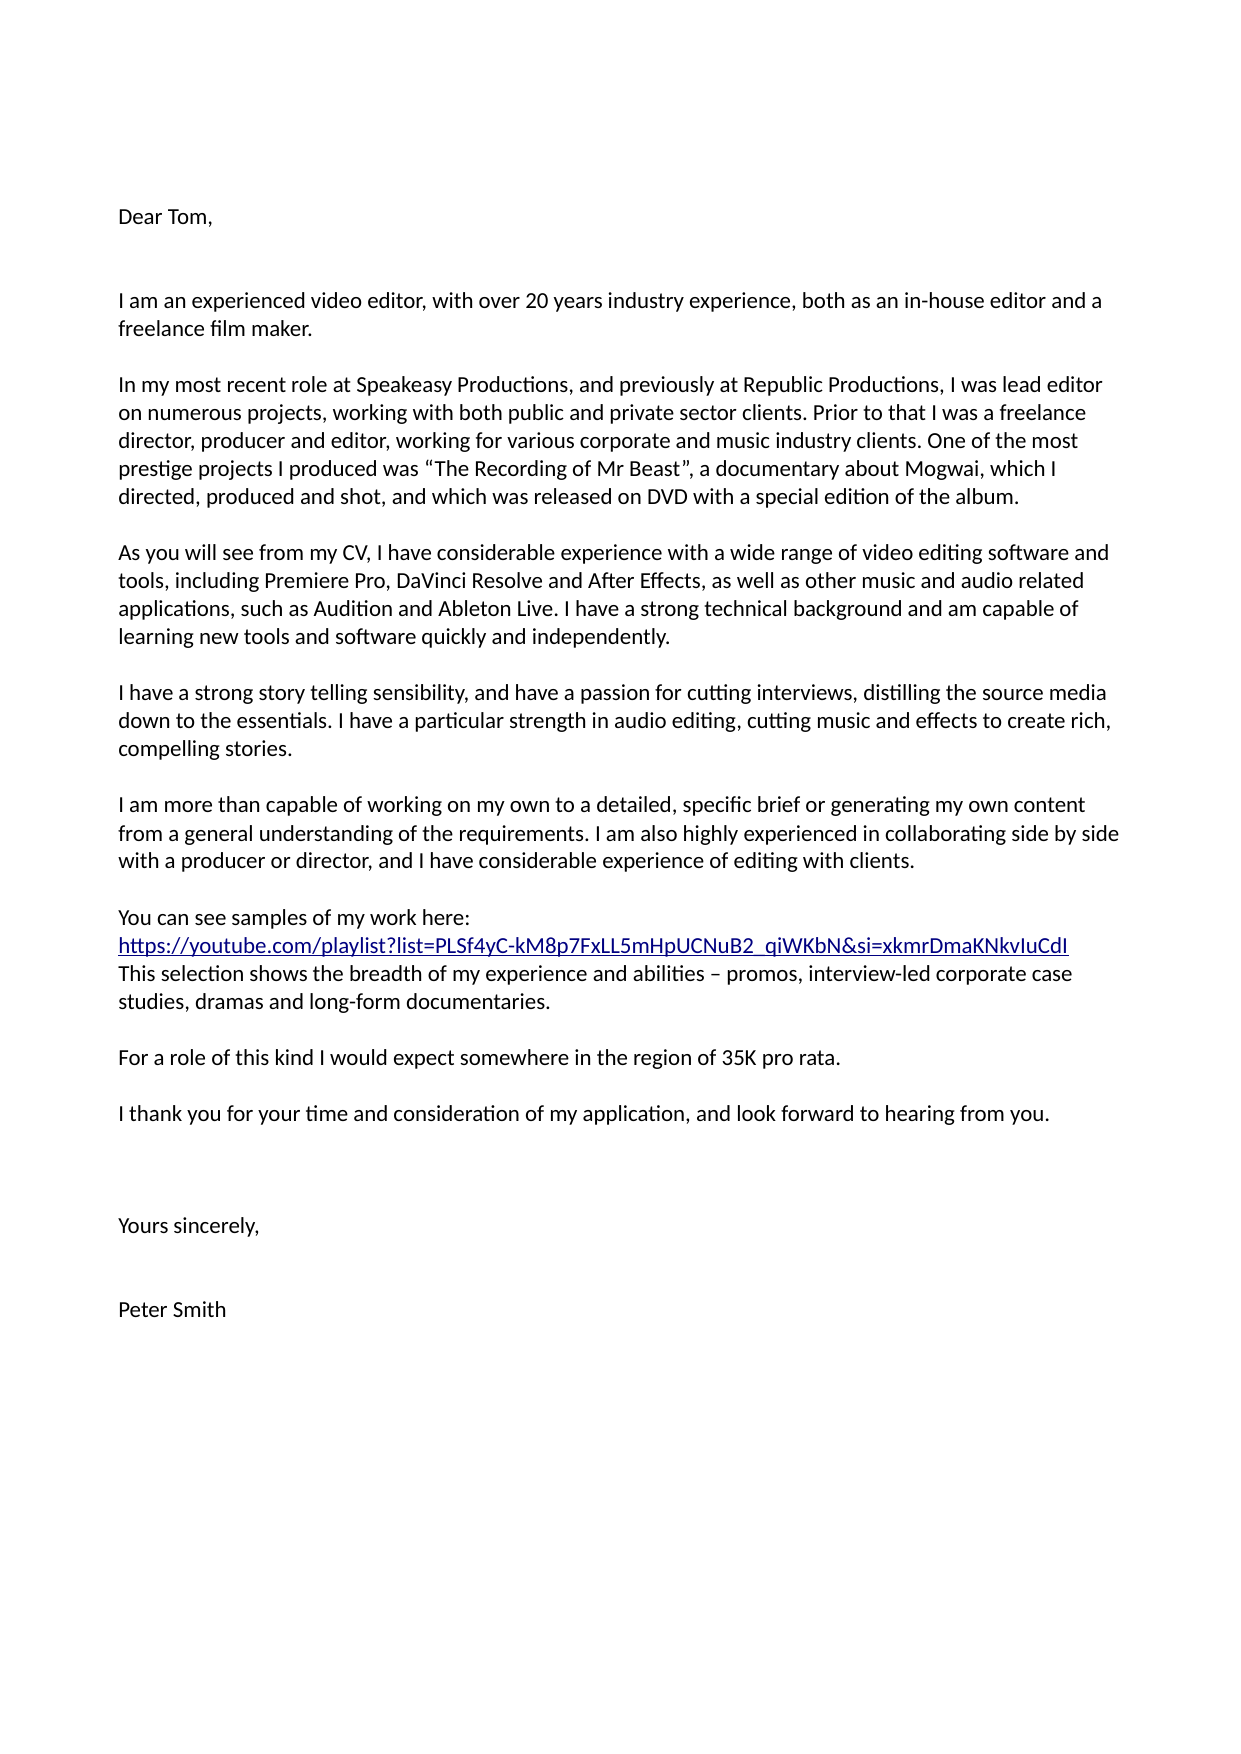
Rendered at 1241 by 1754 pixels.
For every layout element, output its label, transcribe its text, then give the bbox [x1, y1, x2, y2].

text As you will see from my CV, I have considerable experience with a wide range of video editing software and tools, including Premiere Pro, DaVinci Resolve and After Effects, as well as other music and audio related applications, such as Audition and Ableton Live. I have a strong technical background and am capable of learning new tools and software quickly and independently. [118, 538, 1122, 651]
text This selection shows the breadth of my experience and abilities – promos, interview-led corporate case studies, dramas and long-form documentaries. [118, 959, 1122, 1015]
text Dear Tom, [118, 202, 1122, 230]
text Peter Smith [118, 1295, 1122, 1323]
text https://youtube.com/playlist?list=PLSf4yC-kM8p7FxLL5mHpUCNuB2_qiWKbN&si=xkmrDmaKNkvIuCdI [118, 931, 1122, 959]
text You can see samples of my work here: [118, 903, 1122, 931]
text Yours sincerely, [118, 1211, 1122, 1239]
text I am more than capable of working on my own to a detailed, specific brief or generating my own content from a general understanding of the requirements. I am also highly experienced in collaborating side by side with a producer or director, and I have considerable experience of editing with clients. [118, 791, 1122, 875]
text I have a strong story telling sensibility, and have a passion for cutting interviews, distilling the source media down to the essentials. I have a particular strength in audio editing, cutting music and effects to create rich, compelling stories. [118, 678, 1122, 763]
text I thank you for your time and consideration of my application, and look forward to hearing from you. [118, 1099, 1122, 1127]
text In my most recent role at Speakeasy Productions, and previously at Republic Productions, I was lead editor on numerous projects, working with both public and private sector clients. Prior to that I was a freelance director, producer and editor, working for various corporate and music industry clients. One of the most prestige projects I produced was “The Recording of Mr Beast”, a documentary about Mogwai, which I directed, produced and shot, and which was released on DVD with a special edition of the album. [118, 370, 1122, 510]
text For a role of this kind I would expect somewhere in the region of 35K pro rata. [118, 1043, 1122, 1071]
text I am an experienced video editor, with over 20 years industry experience, both as an in-house editor and a freelance film maker. [118, 286, 1122, 342]
